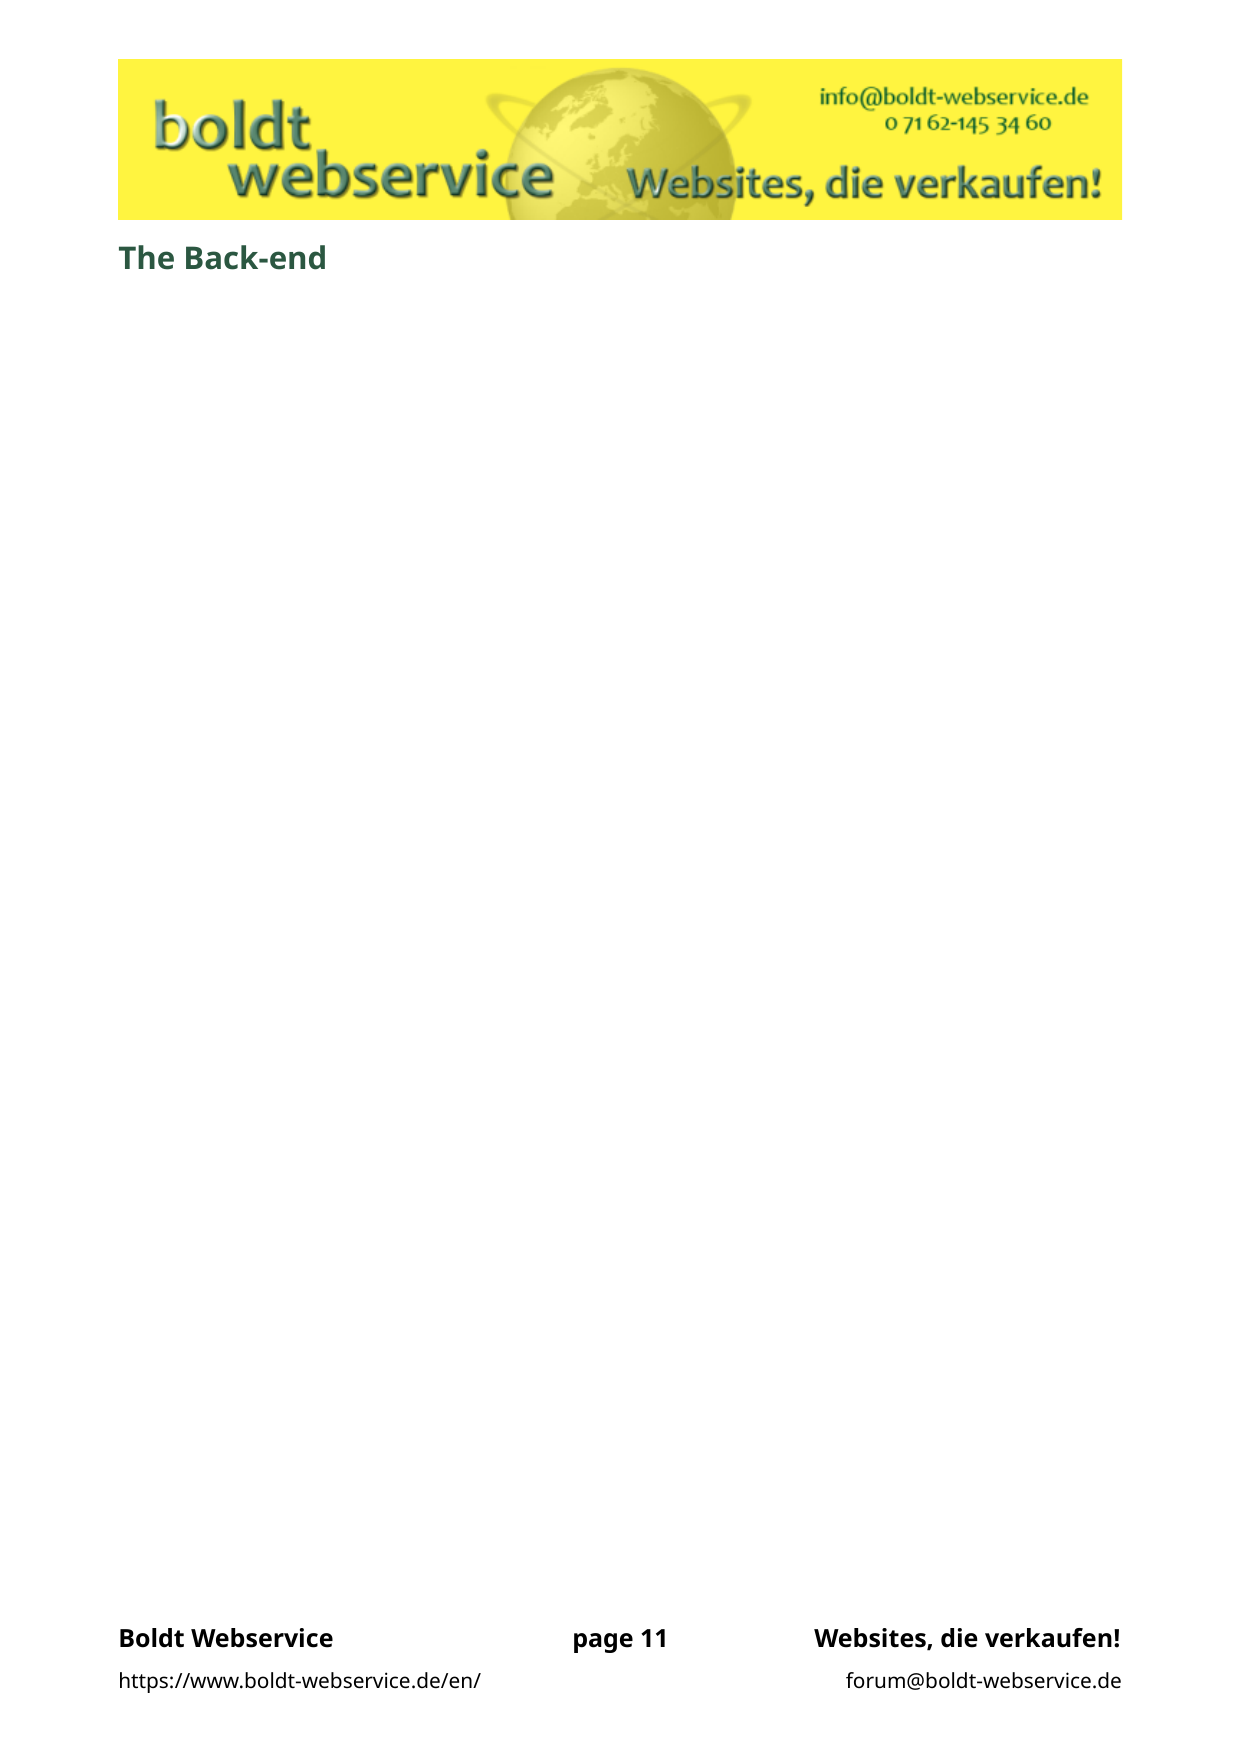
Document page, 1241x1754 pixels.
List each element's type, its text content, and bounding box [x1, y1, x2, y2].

subtitle The Back-end [118, 236, 1122, 279]
picture [118, 59, 1123, 220]
